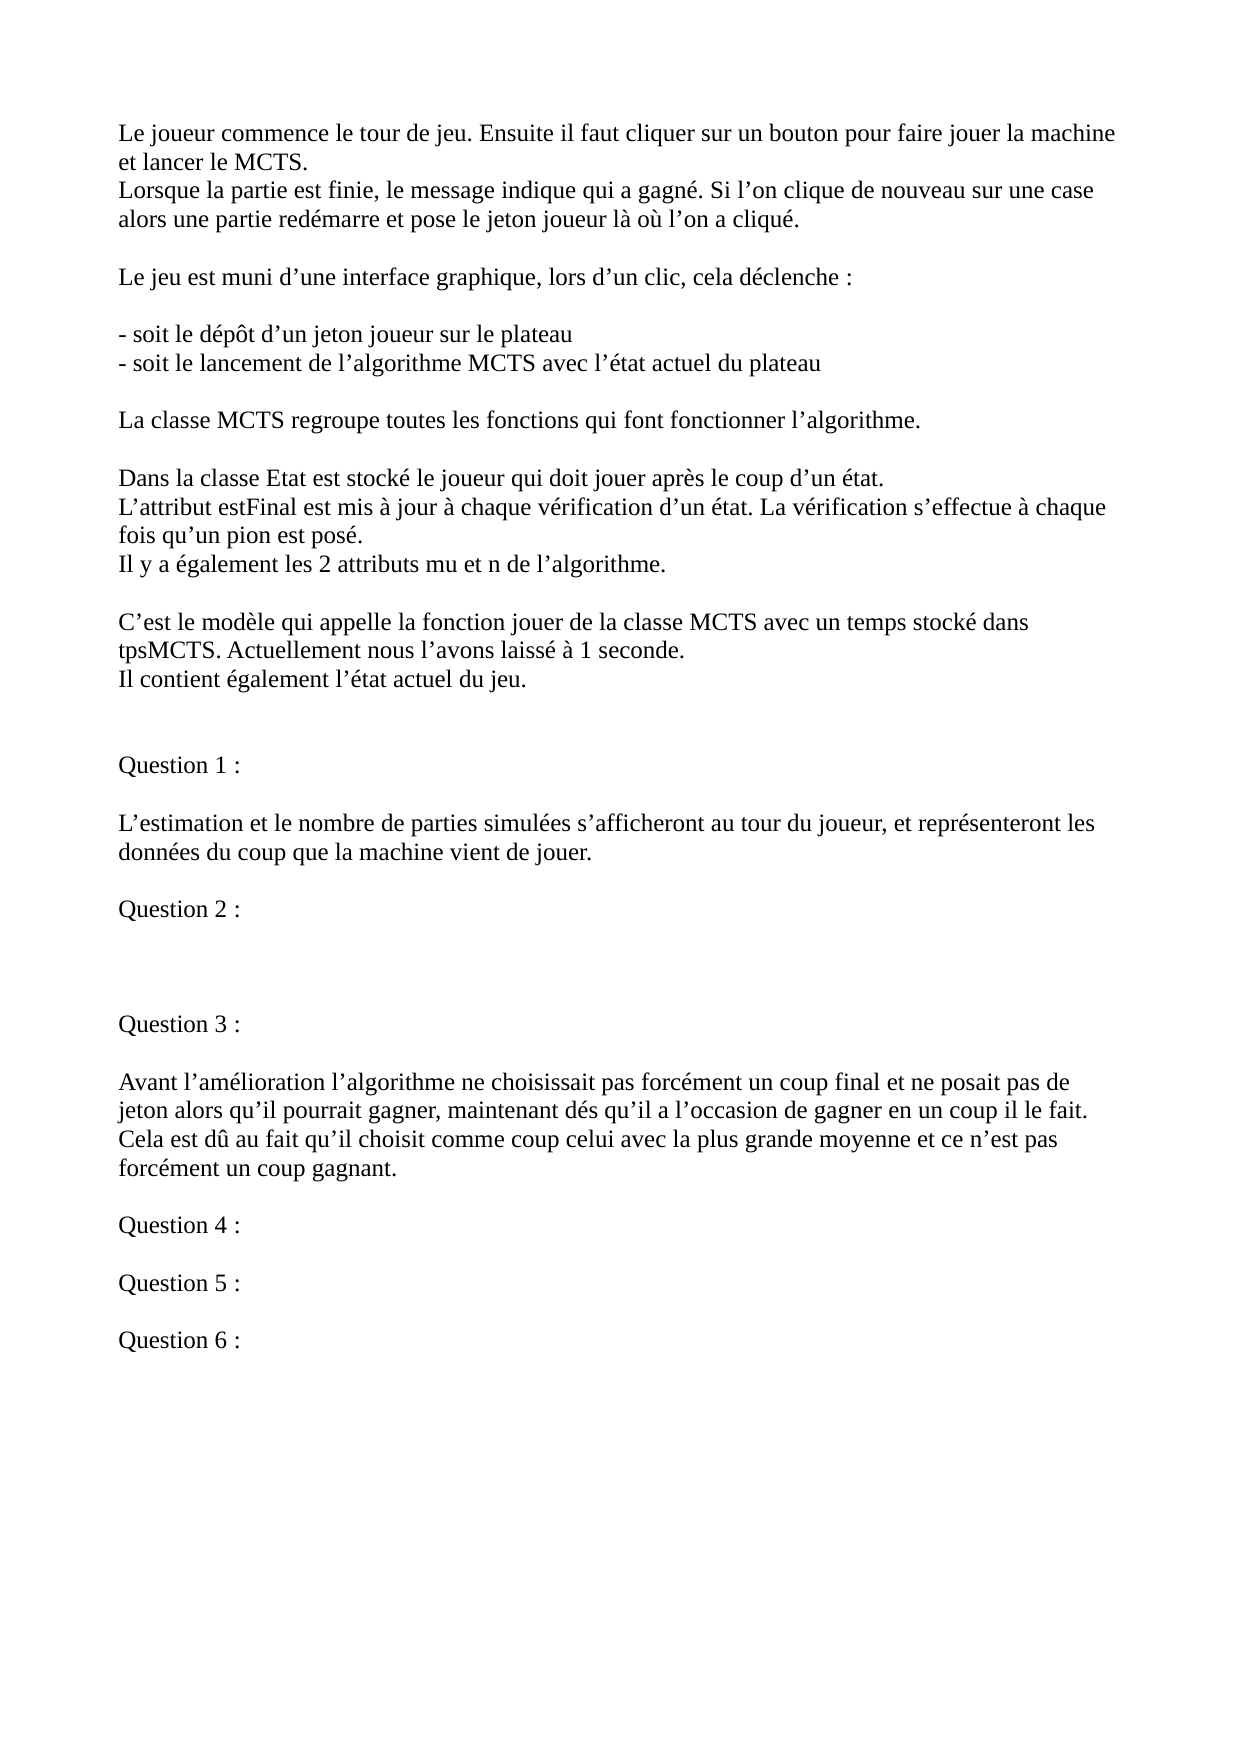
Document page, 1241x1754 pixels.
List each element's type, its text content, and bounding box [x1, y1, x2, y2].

text C’est le modèle qui appelle la fonction jouer de la classe MCTS avec un temps stocké dans tpsMCTS. Actuellement nous l’avons laissé à 1 seconde. [118, 607, 1122, 664]
text Question 2 : [118, 894, 1122, 923]
text Dans la classe Etat est stocké le joueur qui doit jouer après le coup d’un état. [118, 463, 1122, 492]
text La classe MCTS regroupe toutes les fonctions qui font fonctionner l’algorithme. [118, 406, 1122, 434]
text Le joueur commence le tour de jeu. Ensuite il faut cliquer sur un bouton pour faire jouer la machine et lancer le MCTS. [118, 118, 1122, 176]
text L’estimation et le nombre de parties simulées s’afficheront au tour du joueur, et représenteront les données du coup que la machine vient de jouer. [118, 808, 1122, 866]
text Il contient également l’état actuel du jeu. [118, 664, 1122, 693]
text Question 3 : [118, 1009, 1122, 1038]
text Avant l’amélioration l’algorithme ne choisissait pas forcément un coup final et ne posait pas de jeton alors qu’il pourrait gagner, maintenant dés qu’il a l’occasion de gagner en un coup il le fait. [118, 1067, 1122, 1124]
text Le jeu est muni d’une interface graphique, lors d’un clic, cela déclenche : [118, 262, 1122, 291]
text Lorsque la partie est finie, le message indique qui a gagné. Si l’on clique de nouveau sur une case alors une partie redémarre et pose le jeton joueur là où l’on a cliqué. [118, 176, 1122, 233]
text Question 6 : [118, 1326, 1122, 1354]
text Cela est dû au fait qu’il choisit comme coup celui avec la plus grande moyenne et ce n’est pas forcément un coup gagnant. [118, 1124, 1122, 1182]
text Question 5 : [118, 1268, 1122, 1297]
text - soit le dépôt d’un jeton joueur sur le plateau [118, 319, 1122, 348]
text Question 4 : [118, 1211, 1122, 1239]
text Il y a également les 2 attributs mu et n de l’algorithme. [118, 549, 1122, 578]
text - soit le lancement de l’algorithme MCTS avec l’état actuel du plateau [118, 348, 1122, 377]
text Question 1 : [118, 751, 1122, 779]
text L’attribut estFinal est mis à jour à chaque vérification d’un état. La vérification s’effectue à chaque fois qu’un pion est posé. [118, 492, 1122, 549]
